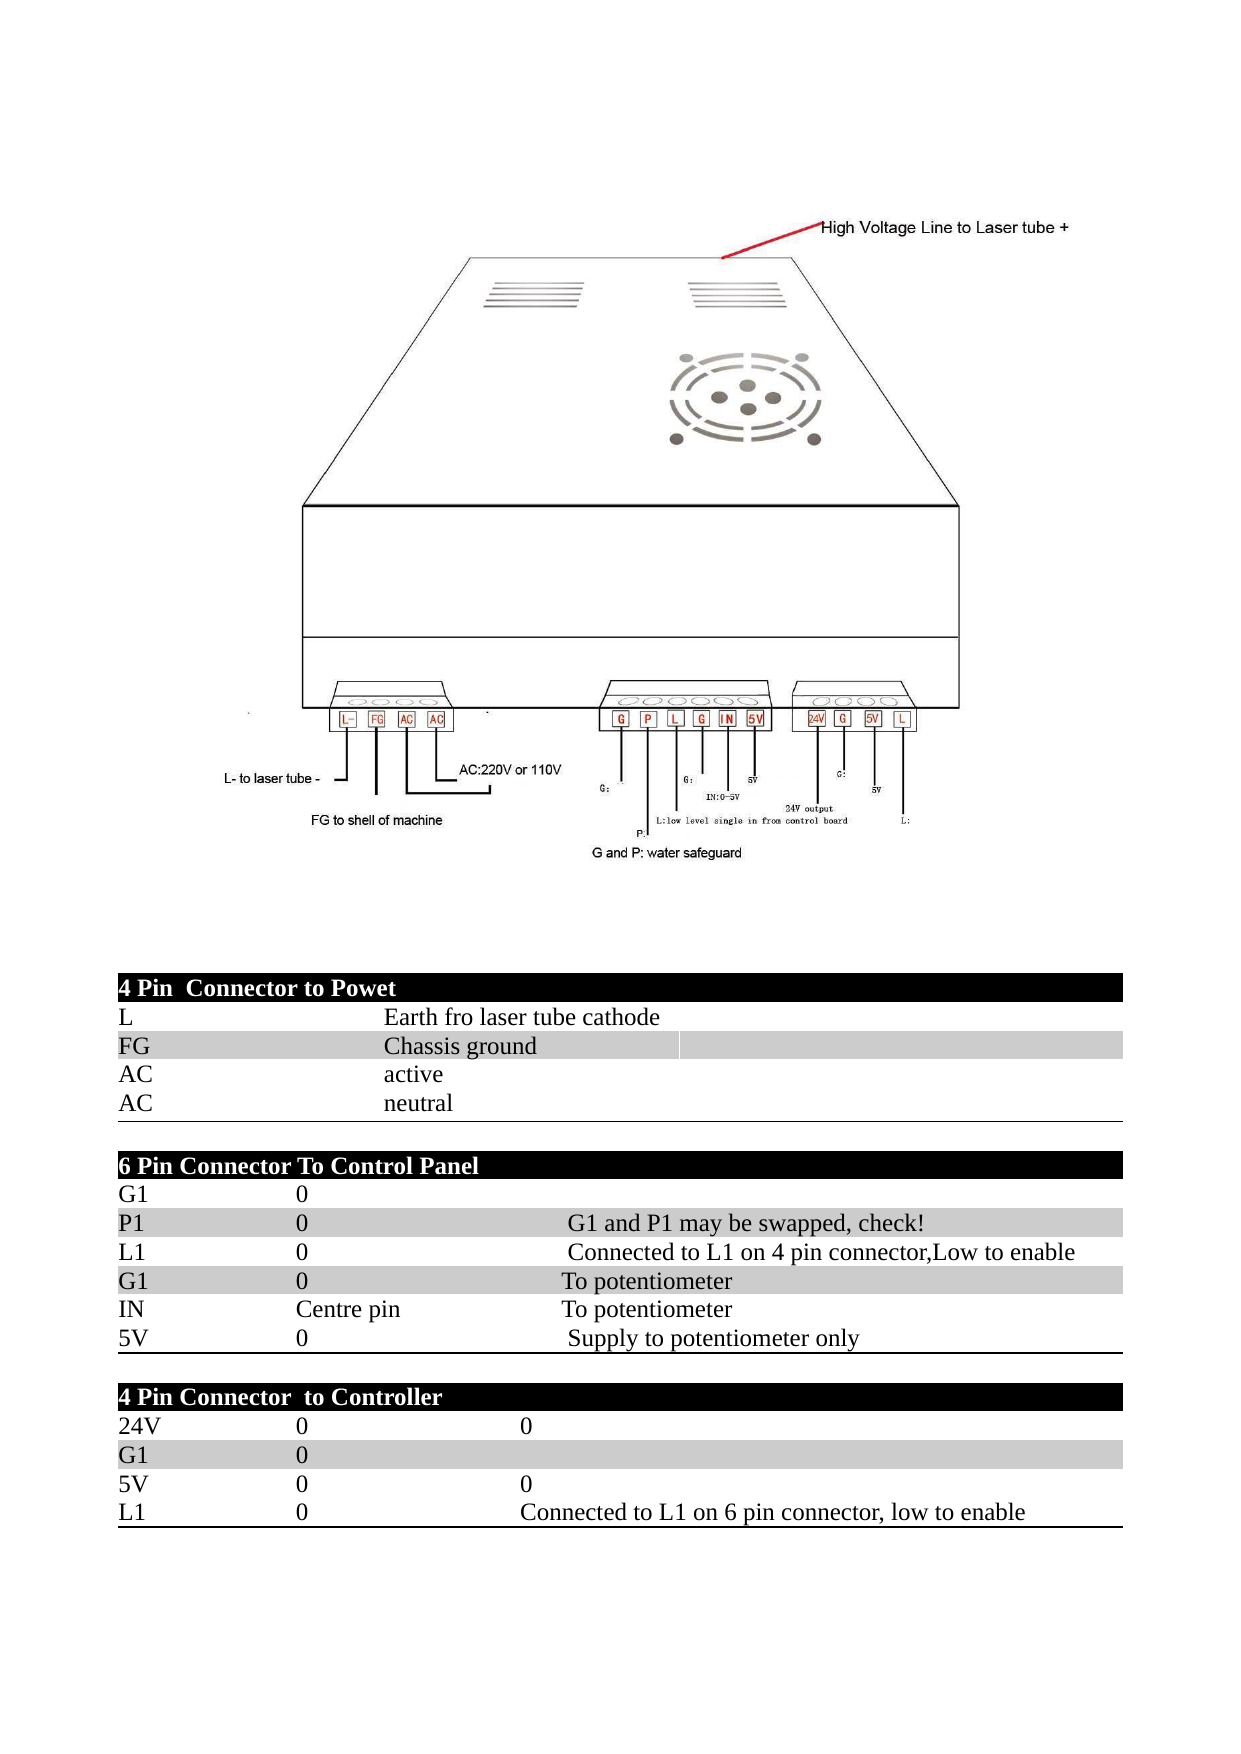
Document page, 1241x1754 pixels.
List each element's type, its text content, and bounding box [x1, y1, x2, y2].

table_cell 0 [520, 1411, 1123, 1440]
table_cell 0 [296, 1237, 561, 1266]
table_cell [680, 1088, 1123, 1121]
table_cell Supply to potentiometer only [561, 1323, 1123, 1352]
table_cell [680, 1031, 1123, 1059]
table_cell 0 [296, 1208, 561, 1237]
table_cell [520, 1440, 1123, 1469]
table_cell AC [118, 1088, 384, 1121]
table_cell To potentiometer [561, 1295, 1123, 1323]
picture [123, 180, 1128, 945]
table_cell [680, 1002, 1123, 1031]
table_header 4 Pin Connector to Controller [118, 1383, 1123, 1411]
table_cell Connected to L1 on 4 pin connector,Low to enable [561, 1237, 1123, 1266]
table_header 4 Pin Connector to Powet [118, 973, 1123, 1002]
table_cell 0 [520, 1469, 1123, 1497]
table_cell 0 [296, 1323, 561, 1352]
table_cell 0 [296, 1411, 520, 1440]
table_cell 24V [118, 1411, 296, 1440]
table_cell L1 [118, 1237, 296, 1266]
table_cell G1 [118, 1266, 296, 1294]
table_cell G1 and P1 may be swapped, check! [561, 1208, 1123, 1237]
table_cell neutral [384, 1088, 679, 1121]
table_cell Connected to L1 on 6 pin connector, low to enable [520, 1498, 1123, 1526]
table_cell active [384, 1060, 679, 1088]
table_cell 0 [296, 1498, 520, 1526]
table_cell [680, 1060, 1123, 1088]
table_cell P1 [118, 1208, 296, 1237]
table_cell 0 [296, 1266, 561, 1294]
table_cell 0 [296, 1440, 520, 1469]
table_cell G1 [118, 1180, 296, 1208]
table_cell L [118, 1002, 384, 1031]
table_cell [561, 1180, 1123, 1208]
table_header 6 Pin Connector To Control Panel [118, 1151, 1123, 1179]
table_cell 5V [118, 1469, 296, 1497]
table_cell G1 [118, 1440, 296, 1469]
table_cell L1 [118, 1498, 296, 1526]
table_cell Chassis ground [384, 1031, 679, 1059]
table_cell 5V [118, 1323, 296, 1352]
table_cell 0 [296, 1180, 561, 1208]
table_cell Centre pin [296, 1295, 561, 1323]
table_cell FG [118, 1031, 384, 1059]
table_cell AC [118, 1060, 384, 1088]
table_cell IN [118, 1295, 296, 1323]
table_cell Earth fro laser tube cathode [384, 1002, 679, 1031]
table_cell To potentiometer [561, 1266, 1123, 1294]
table_cell 0 [296, 1469, 520, 1497]
